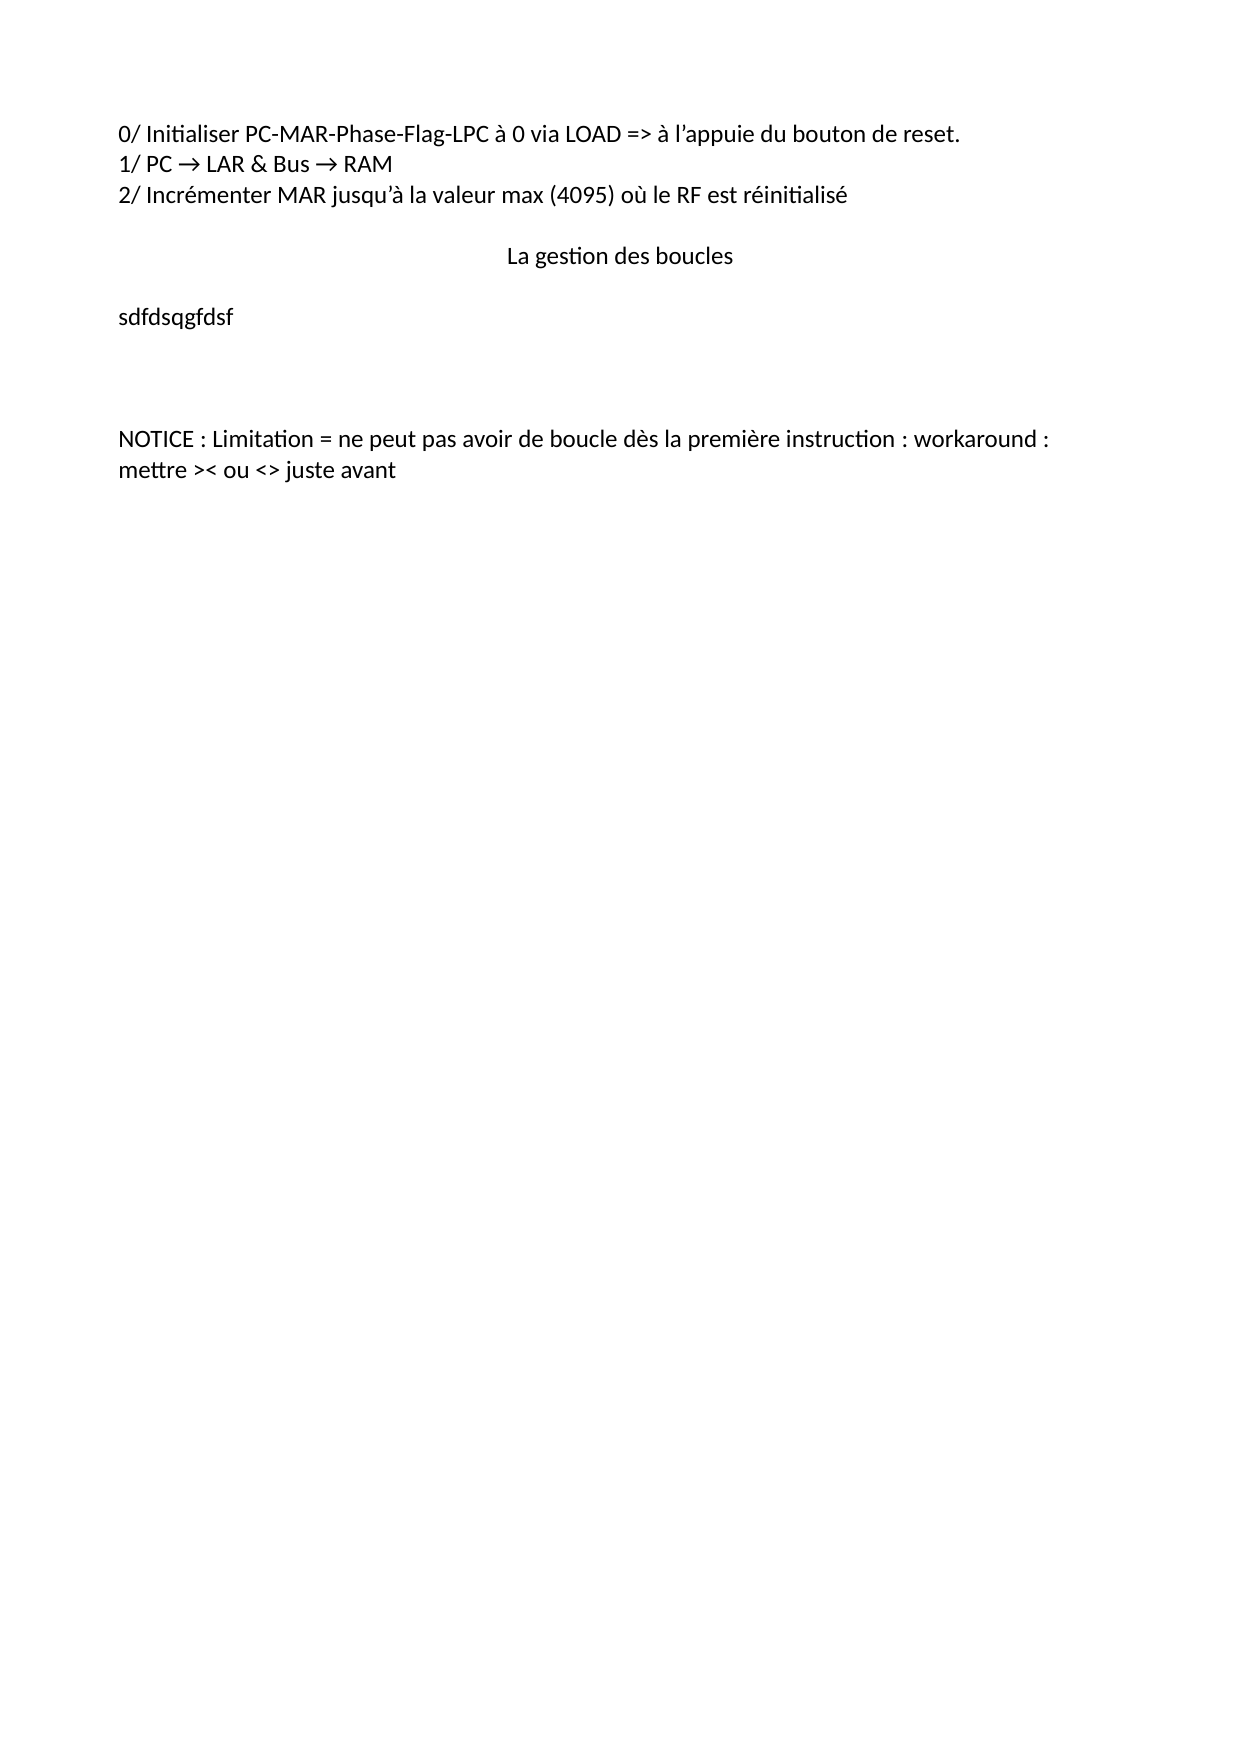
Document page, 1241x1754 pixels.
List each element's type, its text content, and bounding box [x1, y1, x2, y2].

text 0/ Initialiser PC-MAR-Phase-Flag-LPC à 0 via LOAD => à l’appuie du bouton de reset. [118, 118, 1122, 149]
text NOTICE : Limitation = ne peut pas avoir de boucle dès la première instruction : workaround : mettre >< ou <> juste avant [118, 423, 1122, 484]
text La gestion des boucles [118, 240, 1122, 271]
text 2/ Incrémenter MAR jusqu’à la valeur max (4095) où le RF est réinitialisé [118, 179, 1122, 210]
text sdfdsqgfdsf [118, 301, 1122, 332]
text 1/ PC → LAR & Bus → RAM [118, 149, 1122, 179]
